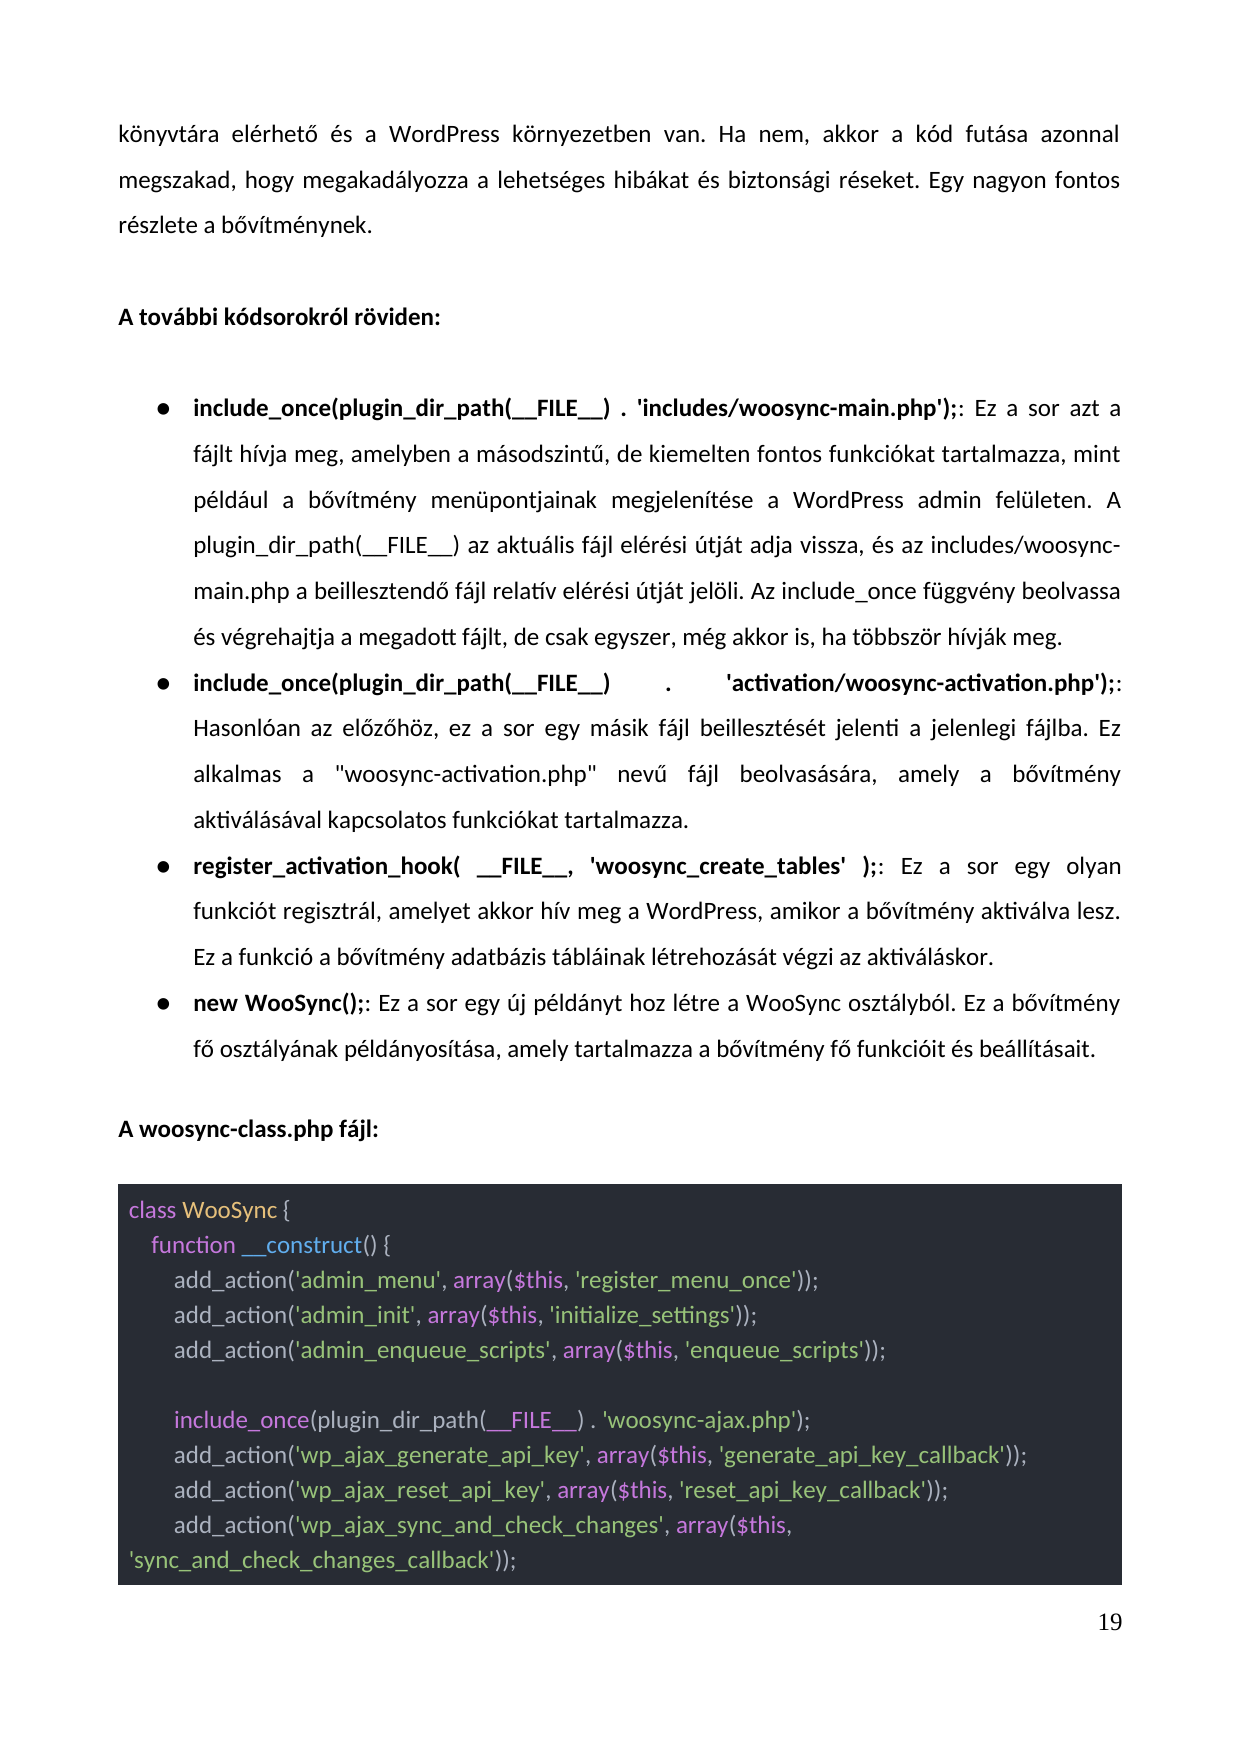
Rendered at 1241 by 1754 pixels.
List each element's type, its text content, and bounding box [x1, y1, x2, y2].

list include_once(plugin_dir_path(__FILE__) . 'includes/woosync-main.php');: Ez a sor azt a fájlt hívja meg, amelyben a másodszintű, de kiemelten fontos funkciókat tartalmazza, mint például a bővítmény menüpontjainak megjelenítése a WordPress admin felületen. A plugin_dir_path(__FILE__) az aktuális fájl elérési útját adja vissza, és az includes/woosync-main.php a beillesztendő fájl relatív elérési útját jelöli. Az include_once függvény beolvassa és végrehajtja a megadott fájlt, de csak egyszer, még akkor is, ha többször hívják meg. [156, 392, 1122, 652]
list register_activation_hook( __FILE__, 'woosync_create_tables' );: Ez a sor egy olyan funkciót regisztrál, amelyet akkor hív meg a WordPress, amikor a bővítmény aktiválva lesz. Ez a funkció a bővítmény adatbázis tábláinak létrehozását végzi az aktiváláskor. [156, 850, 1122, 972]
list include_once(plugin_dir_path(__FILE__) . 'activation/woosync-activation.php');: Hasonlóan az előzőhöz, ez a sor egy másik fájl beillesztését jelenti a jelenlegi fájlba. Ez alkalmas a "woosync-activation.php" nevű fájl beolvasására, amely a bővítmény aktiválásával kapcsolatos funkciókat tartalmazza. [156, 667, 1122, 834]
table_header class WooSync { function __construct() { add_action('admin_menu', array($this, 'register_menu_once')); add_action('admin_init', array($this, 'initialize_settings')); add_action('admin_enqueue_scripts', array($this, 'enqueue_scripts')); include_once(plugin_dir_path(__FILE__) . 'woosync-ajax.php'); add_action('wp_ajax_generate_api_key', array($this, 'generate_api_key_callback')); add_action('wp_ajax_reset_api_key', array($this, 'reset_api_key_callback')); add_action('wp_ajax_sync_and_check_changes', array($this, 'sync_and_check_changes_callback')); [118, 1184, 1122, 1585]
list new WooSync();: Ez a sor egy új példányt hoz létre a WooSync osztályból. Ez a bővítmény fő osztályának példányosítása, amely tartalmazza a bővítmény fő funkcióit és beállításait. [156, 987, 1122, 1063]
text könyvtára elérhető és a WordPress környezetben van. Ha nem, akkor a kód futása azonnal megszakad, hogy megakadályozza a lehetséges hibákat és biztonsági réseket. Egy nagyon fontos részlete a bővítménynek. [118, 118, 1122, 240]
text A további kódsorokról röviden: [118, 301, 1122, 332]
text A woosync-class.php fájl: [118, 1113, 1122, 1144]
